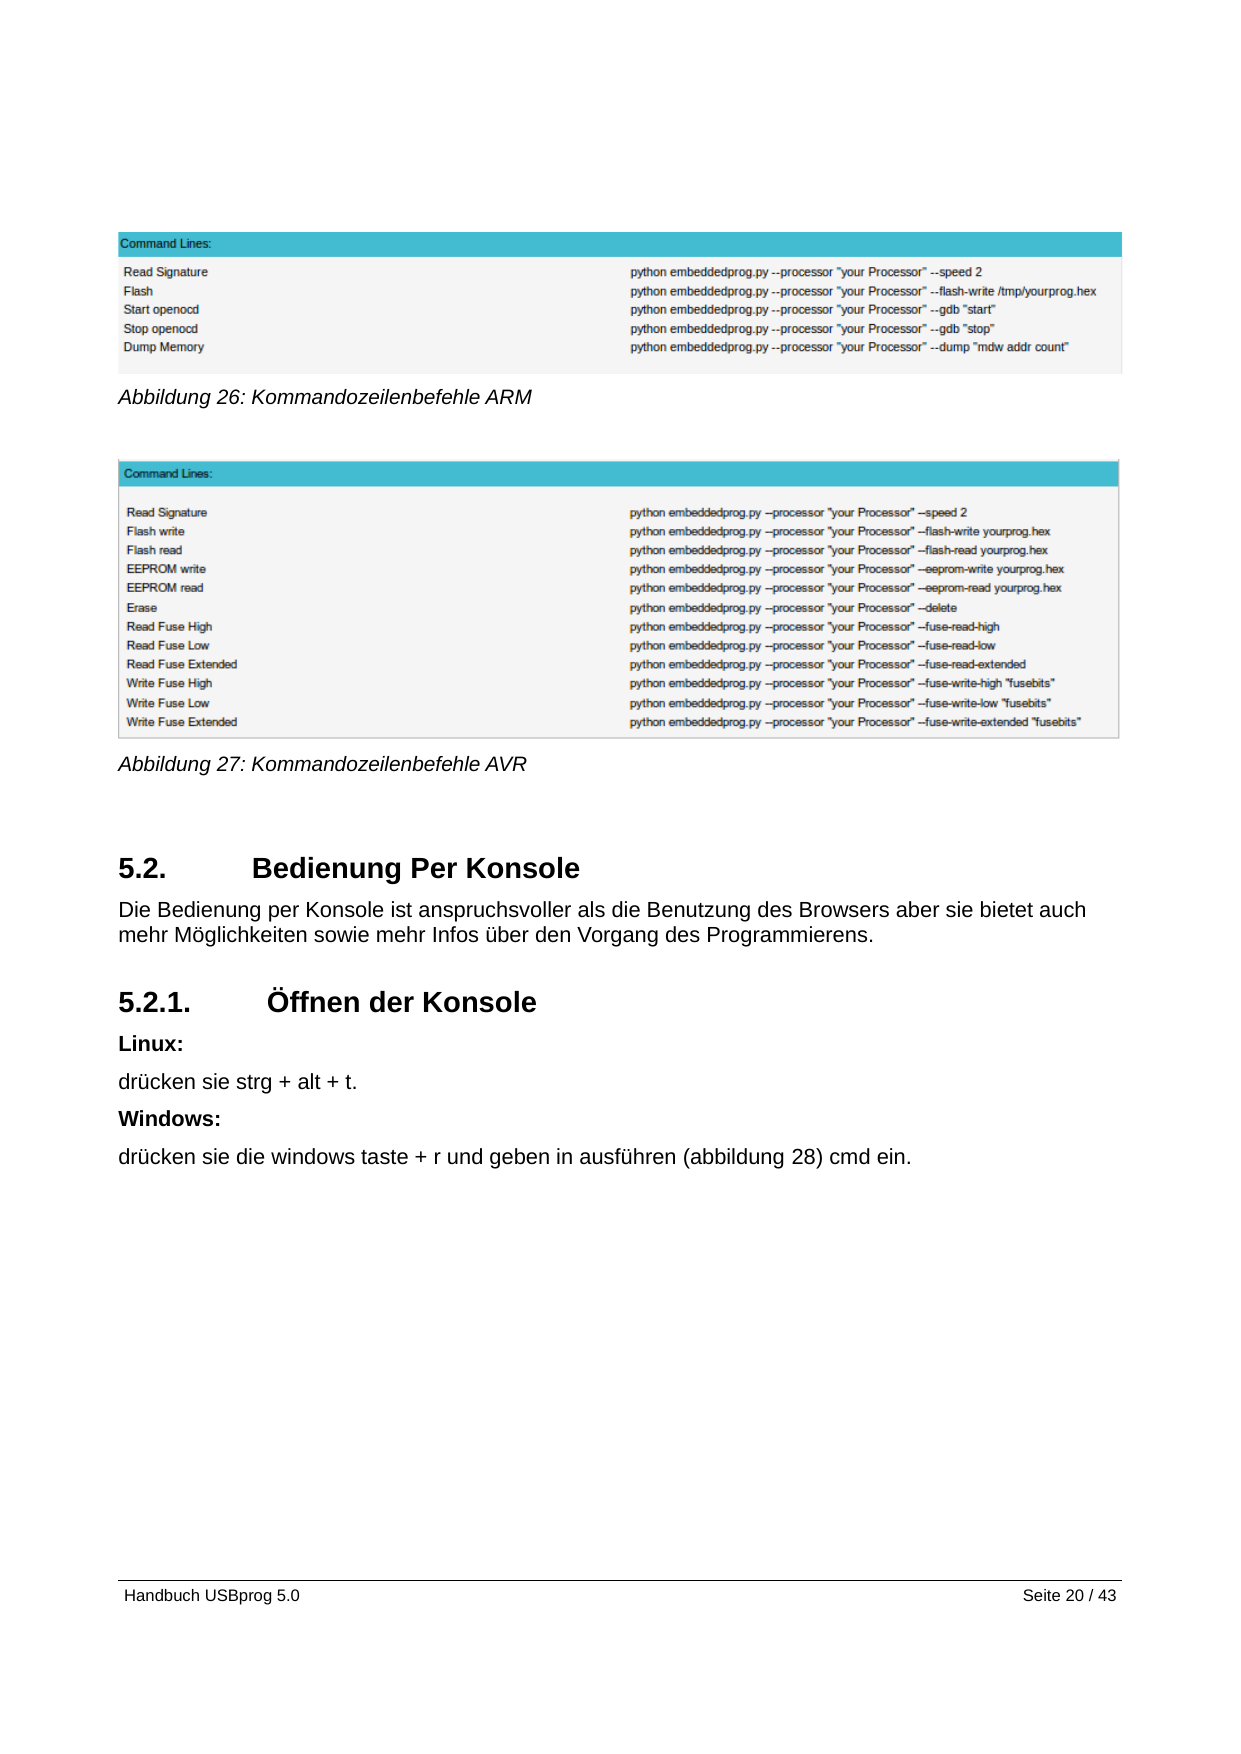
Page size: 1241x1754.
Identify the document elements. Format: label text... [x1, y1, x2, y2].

picture [118, 459, 1122, 740]
text drücken sie die windows taste + r und geben in ausführen (abbildung 28) cmd ein. [118, 1144, 1122, 1169]
text Windows: [118, 1106, 1122, 1131]
text Die Bedienung per Konsole ist anspruchsvoller als die Benutzung des Browsers aber sie bietet auch mehr Möglichkeiten sowie mehr Infos über den Vorgang des Programmierens. [118, 897, 1122, 947]
subtitle Bedienung Per Konsole [118, 851, 1122, 884]
text Linux: [118, 1031, 1122, 1056]
text Abbildung 27: Kommandozeilenbefehle AVR [118, 740, 1122, 776]
text drücken sie strg + alt + t. [118, 1068, 1122, 1094]
text Abbildung 26: Kommandozeilenbefehle ARM [118, 374, 1122, 409]
subtitle Öffnen der Konsole [118, 985, 1122, 1018]
picture [118, 232, 1123, 374]
